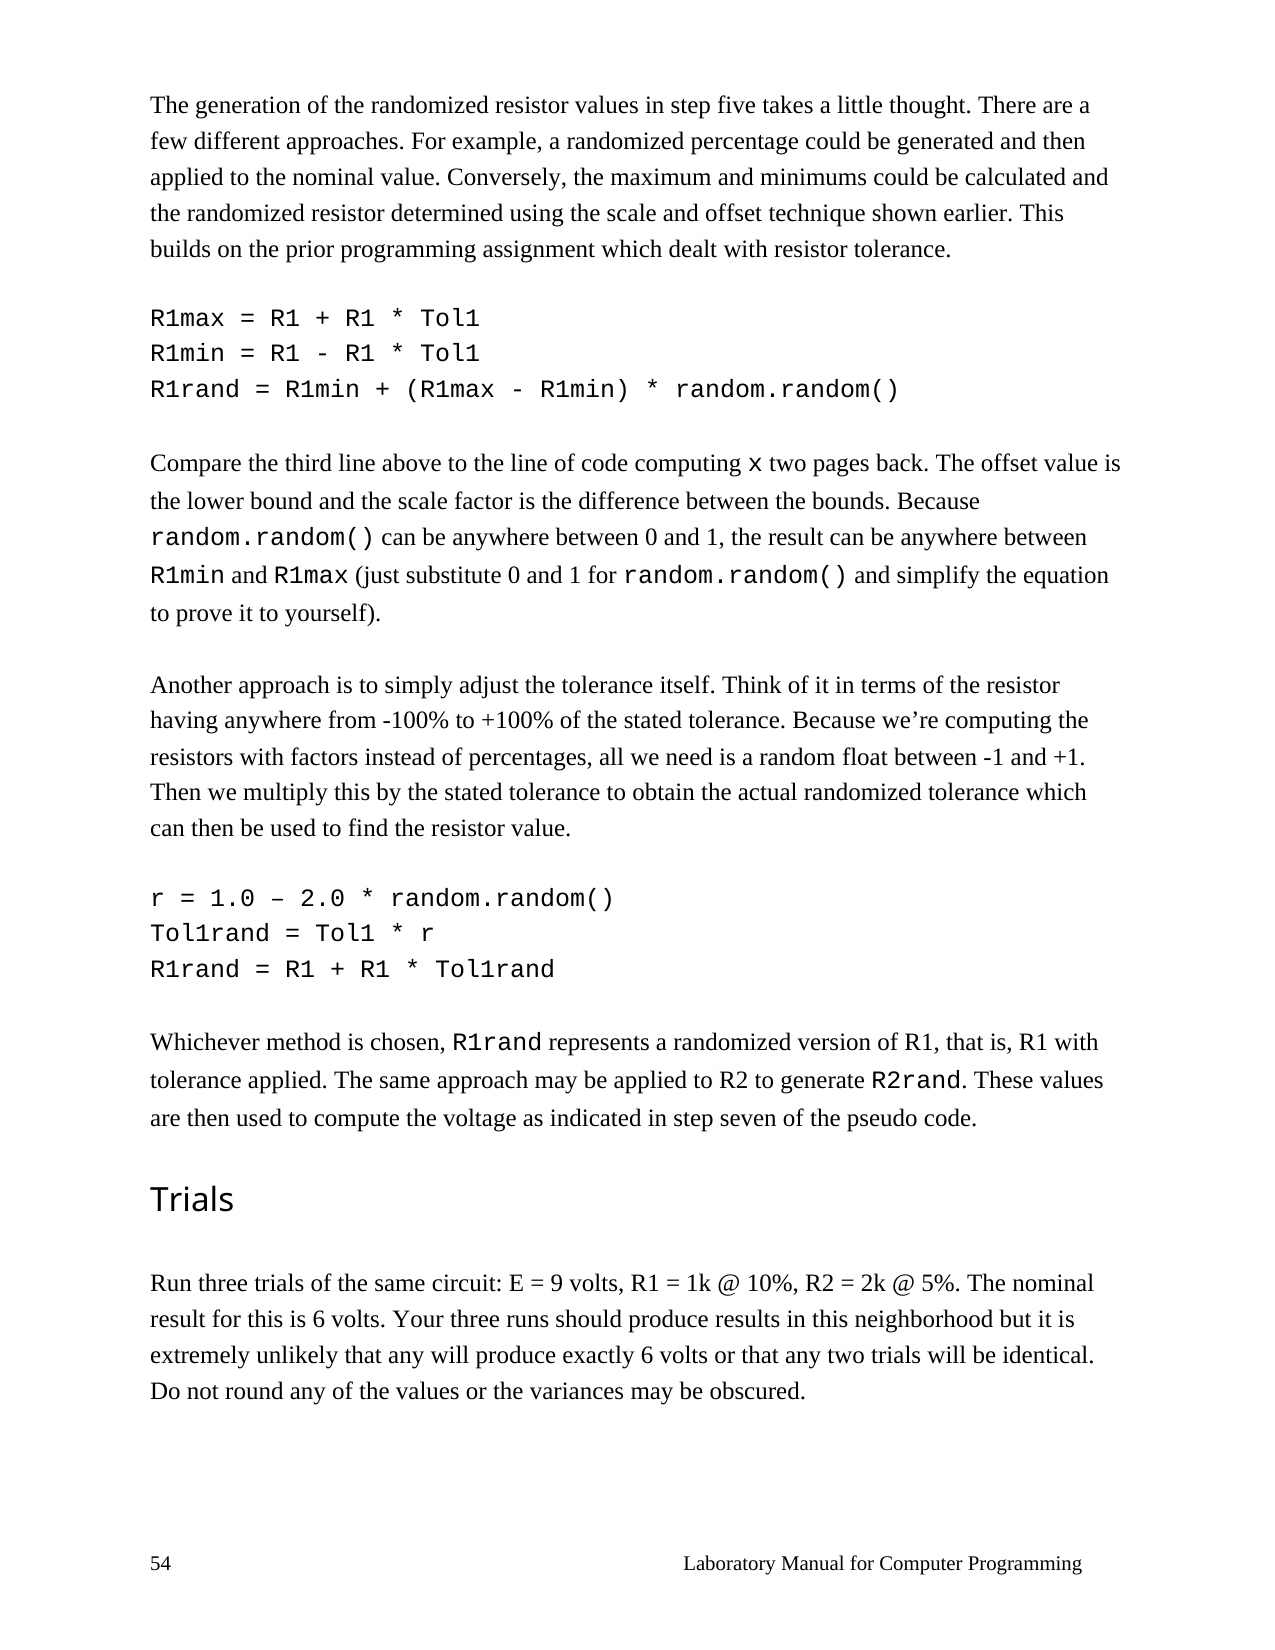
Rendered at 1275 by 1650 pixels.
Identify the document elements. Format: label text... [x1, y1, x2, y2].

text Tol1rand = Tol1 * r [150, 921, 1125, 949]
text r = 1.0 – 2.0 * random.random() [150, 885, 1125, 914]
text R1rand = R1min + (R1max - R1min) * random.random() [150, 376, 1125, 405]
text R1max = R1 + R1 * Tol1 [150, 306, 1125, 334]
text The generation of the randomized resistor values in step five takes a little thought. There are a few different approaches. For example, a randomized percentage could be generated and then applied to the nominal value. Conversely, the maximum and minimums could be calculated and the randomized resistor determined using the scale and offset technique shown earlier. This builds on the prior programming assignment which dealt with resistor tolerance. [150, 90, 1125, 262]
text Run three trials of the same circuit: E = 9 volts, R1 = 1k @ 10%, R2 = 2k @ 5%. The nominal result for this is 6 volts. Your three runs should produce results in this neighborhood but it is extremely unlikely that any will produce exactly 6 volts or that any two trials will be identical. Do not round any of the values or the variances may be obscured. [150, 1268, 1125, 1405]
text Another approach is to simply adjust the tolerance itself. Think of it in terms of the resistor having anywhere from -100% to +100% of the stated tolerance. Because we’re computing the resistors with factors instead of percentages, all we need is a random float between -1 and +1. Then we multiply this by the stated tolerance to obtain the actual randomized tolerance which can then be used to find the resistor value. [150, 670, 1125, 842]
text R1rand = R1 + R1 * Tol1rand [150, 956, 1125, 984]
text Compare the third line above to the line of code computing x two pages back. The offset value is the lower bound and the scale factor is the difference between the bounds. Because random.random() can be anywhere between 0 and 1, the result can be anywhere between R1min and R1max (just substitute 0 and 1 for random.random() and simplify the equation to prove it to yourself). [150, 448, 1125, 627]
text Trials [150, 1175, 1125, 1221]
text Whichever method is chosen, R1rand represents a randomized version of R1, that is, R1 with tolerance applied. The same approach may be applied to R2 to generate R2rand. These values are then used to compute the voltage as indicated in step seven of the pseudo code. [150, 1027, 1125, 1132]
text R1min = R1 - R1 * Tol1 [150, 341, 1125, 369]
